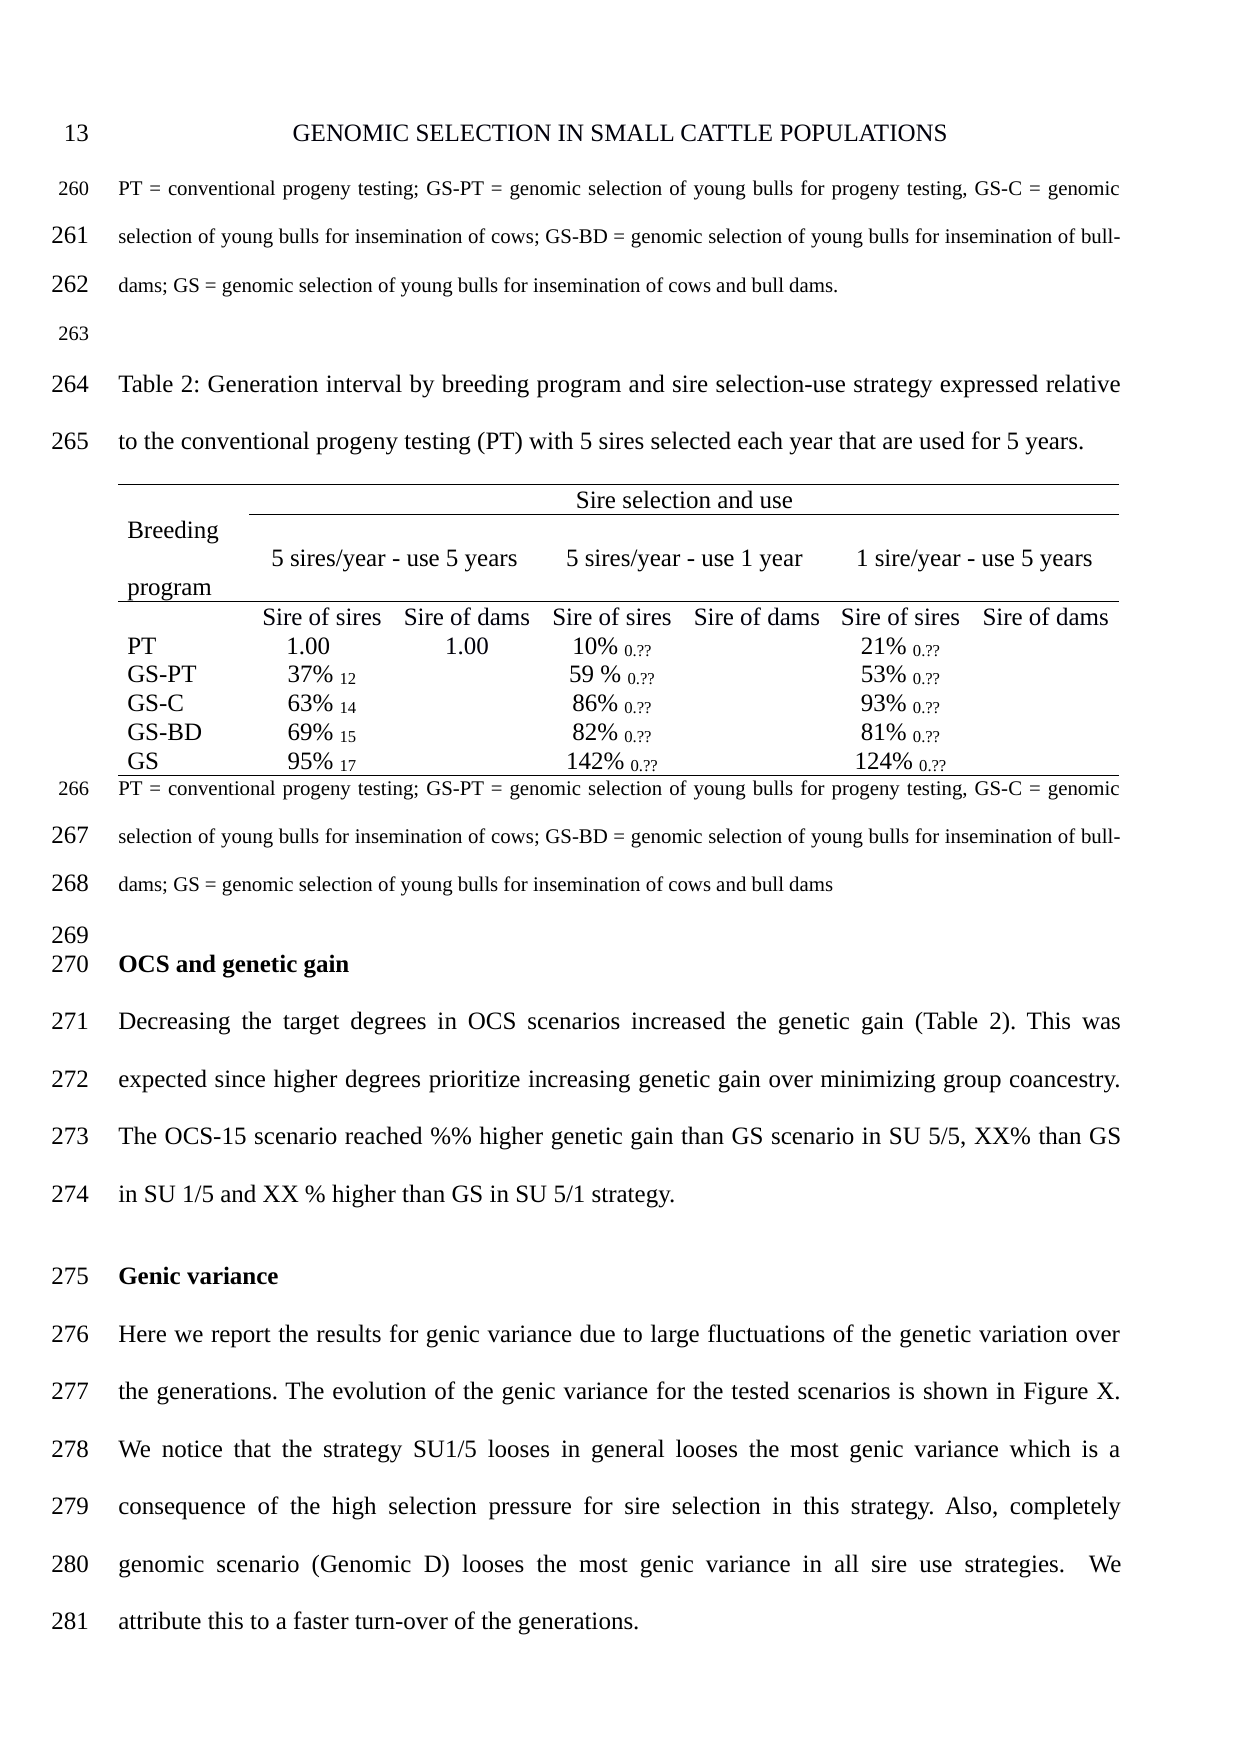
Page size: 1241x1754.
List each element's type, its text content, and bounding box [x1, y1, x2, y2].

table_cell [971, 660, 1119, 688]
subtitle OCS and genetic gain [118, 949, 1122, 977]
table_cell 142% 0.?? [539, 746, 684, 774]
table_cell GS-C [118, 688, 249, 717]
table_cell [394, 746, 539, 774]
table_cell Sire of dams [971, 602, 1119, 631]
table_cell 59 % 0.?? [539, 660, 684, 688]
table_cell 10% 0.?? [539, 631, 684, 659]
table_cell Sire of sires [249, 602, 394, 631]
table_cell 5 sires/year - use 1 year [539, 515, 829, 601]
table_cell [684, 631, 829, 659]
text Table 2: Generation interval by breeding program and sire selection-use strategy expressed relative to the conventional progeny testing (PT) with 5 sires selected each year that are used for 5 years. [118, 369, 1122, 455]
table_cell PT [118, 631, 249, 659]
table_cell [394, 717, 539, 746]
table_cell 124% 0.?? [829, 746, 971, 774]
table_cell 5 sires/year - use 5 years [249, 515, 539, 601]
table_cell 81% 0.?? [829, 717, 971, 746]
table_cell Breeding program [118, 514, 249, 601]
table_cell [684, 660, 829, 688]
table_cell 21% 0.?? [829, 631, 971, 659]
table_cell 63% 14 [249, 688, 394, 717]
table_cell Sire of dams [684, 602, 829, 631]
table_cell GS-PT [118, 660, 249, 688]
table_cell GS-BD [118, 717, 249, 746]
table_cell [971, 688, 1119, 717]
table_cell [684, 688, 829, 717]
table_cell [684, 746, 829, 774]
table_cell 95% 17 [249, 746, 394, 774]
table_cell 1.000.?? [249, 631, 394, 659]
table_cell [684, 717, 829, 746]
table_cell 1.00 [394, 631, 539, 659]
subtitle Genic variance [118, 1261, 1122, 1290]
table_cell [118, 602, 249, 631]
table_cell Sire of sires [539, 602, 684, 631]
text Here we report the results for genic variance due to large fluctuations of the genetic variation over the generations. The evolution of the genic variance for the tested scenarios is shown in Figure X. We notice that the strategy SU1/5 looses in general looses the most genic variance which is a consequence of the high selection pressure for sire selection in this strategy. Also, completely genomic scenario (Genomic D) looses the most genic variance in all sire use strategies. We attribute this to a faster turn-over of the generations. [118, 1319, 1122, 1635]
table_cell [394, 688, 539, 717]
table_header [118, 485, 249, 514]
table_cell 37% 12 [249, 660, 394, 688]
table_cell [971, 717, 1119, 746]
table_cell 82% 0.?? [539, 717, 684, 746]
table_cell 53% 0.?? [829, 660, 971, 688]
table_cell [394, 660, 539, 688]
table_cell 69% 15 [249, 717, 394, 746]
table_cell 1 sire/year - use 5 years [829, 515, 1119, 601]
table_cell [971, 631, 1119, 659]
text Decreasing the target degrees in OCS scenarios increased the genetic gain (Table 2). This was expected since higher degrees prioritize increasing genetic gain over minimizing group coancestry. The OCS-15 scenario reached %% higher genetic gain than GS scenario in SU 5/5, XX% than GS in SU 1/5 and XX % higher than GS in SU 5/1 strategy. [118, 1006, 1122, 1207]
table_cell 93% 0.?? [829, 688, 971, 717]
table_cell [971, 746, 1119, 774]
table_cell GS [118, 746, 249, 774]
text PT = conventional progeny testing; GS-PT = genomic selection of young bulls for progeny testing, GS-C = genomic selection of young bulls for insemination of cows; GS-BD = genomic selection of young bulls for insemination of bull-dams; GS = genomic selection of young bulls for insemination of cows and bull dams. [118, 176, 1122, 297]
text PT = conventional progeny testing; GS-PT = genomic selection of young bulls for progeny testing, GS-C = genomic selection of young bulls for insemination of cows; GS-BD = genomic selection of young bulls for insemination of bull-dams; GS = genomic selection of young bulls for insemination of cows and bull dams [118, 776, 1122, 896]
table_cell Sire of dams [394, 602, 539, 631]
table_header Sire selection and use [249, 485, 1119, 514]
table_cell Sire of sires [829, 602, 971, 631]
table_cell 86% 0.?? [539, 688, 684, 717]
